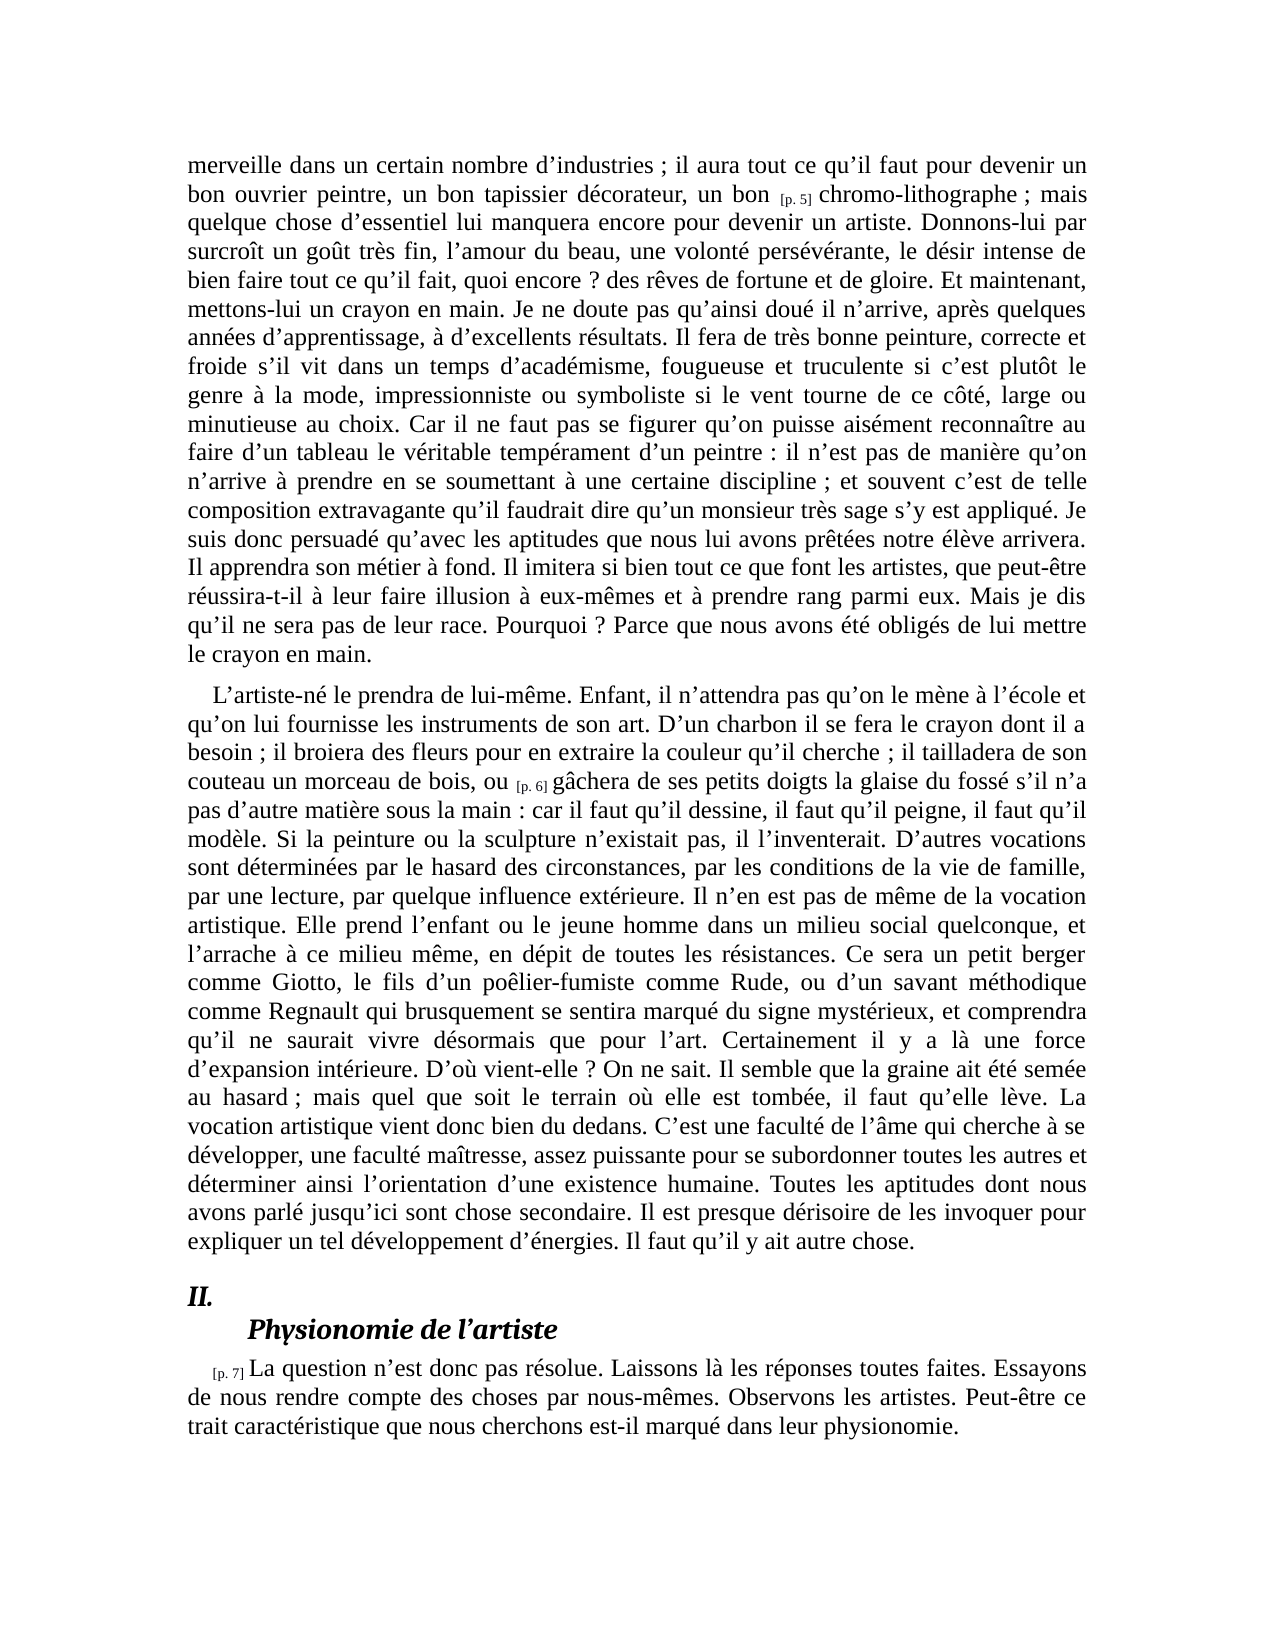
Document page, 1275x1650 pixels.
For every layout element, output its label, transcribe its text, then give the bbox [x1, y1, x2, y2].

subtitle II. Physionomie de l’artiste [187, 1280, 1087, 1347]
text [p. 7] La question n’est donc pas résolue. Laissons là les réponses toutes faites. Essayons de nous rendre compte des choses par nous-mêmes. Observons les artistes. Peut-être ce trait caractéristique que nous cherchons est-il marqué dans leur physionomie. [187, 1353, 1087, 1439]
text L’artiste-né le prendra de lui-même. Enfant, il n’attendra pas qu’on le mène à l’école et qu’on lui fournisse les instruments de son art. D’un charbon il se fera le crayon dont il a besoin ; il broiera des fleurs pour en extraire la couleur qu’il cherche ; il tailladera de son couteau un morceau de bois, ou [p. 6] gâchera de ses petits doigts la glaise du fossé s’il n’a pas d’autre matière sous la main : car il faut qu’il dessine, il faut qu’il peigne, il faut qu’il modèle. Si la peinture ou la sculpture n’existait pas, il l’inventerait. D’autres vocations sont déterminées par le hasard des circonstances, par les conditions de la vie de famille, par une lecture, par quelque influence extérieure. Il n’en est pas de même de la vocation artistique. Elle prend l’enfant ou le jeune homme dans un milieu social quelconque, et l’arrache à ce milieu même, en dépit de toutes les résistances. Ce sera un petit berger comme Giotto, le fils d’un poêlier-fumiste comme Rude, ou d’un savant méthodique comme Regnault qui brusquement se sentira marqué du signe mystérieux, et comprendra qu’il ne saurait vivre désormais que pour l’art. Certainement il y a là une force d’expansion intérieure. D’où vient-elle ? On ne sait. Il semble que la graine ait été semée au hasard ; mais quel que soit le terrain où elle est tombée, il faut qu’elle lève. La vocation artistique vient donc bien du dedans. C’est une faculté de l’âme qui cherche à se développer, une faculté maîtresse, assez puissante pour se subordonner toutes les autres et déterminer ainsi l’orientation d’une existence humaine. Toutes les aptitudes dont nous avons parlé jusqu’ici sont chose secondaire. Il est presque dérisoire de les invoquer pour expliquer un tel développement d’énergies. Il faut qu’il y ait autre chose. [187, 680, 1087, 1255]
text merveille dans un certain nombre d’industries ; il aura tout ce qu’il faut pour devenir un bon ouvrier peintre, un bon tapissier décorateur, un bon [p. 5] chromo-lithographe ; mais quelque chose d’essentiel lui manquera encore pour devenir un artiste. Donnons-lui par surcroît un goût très fin, l’amour du beau, une volonté persévérante, le désir intense de bien faire tout ce qu’il fait, quoi encore ? des rêves de fortune et de gloire. Et maintenant, mettons-lui un crayon en main. Je ne doute pas qu’ainsi doué il n’arrive, après quelques années d’apprentissage, à d’excellents résultats. Il fera de très bonne peinture, correcte et froide s’il vit dans un temps d’académisme, fougueuse et truculente si c’est plutôt le genre à la mode, impressionniste ou symboliste si le vent tourne de ce côté, large ou minutieuse au choix. Car il ne faut pas se figurer qu’on puisse aisément reconnaître au faire d’un tableau le véritable tempérament d’un peintre : il n’est pas de manière qu’on n’arrive à prendre en se soumettant à une certaine discipline ; et souvent c’est de telle composition extravagante qu’il faudrait dire qu’un monsieur très sage s’y est appliqué. Je suis donc persuadé qu’avec les aptitudes que nous lui avons prêtées notre élève arrivera. Il apprendra son métier à fond. Il imitera si bien tout ce que font les artistes, que peut-être réussira-t-il à leur faire illusion à eux-mêmes et à prendre rang parmi eux. Mais je dis qu’il ne sera pas de leur race. Pourquoi ? Parce que nous avons été obligés de lui mettre le crayon en main. [187, 150, 1087, 667]
